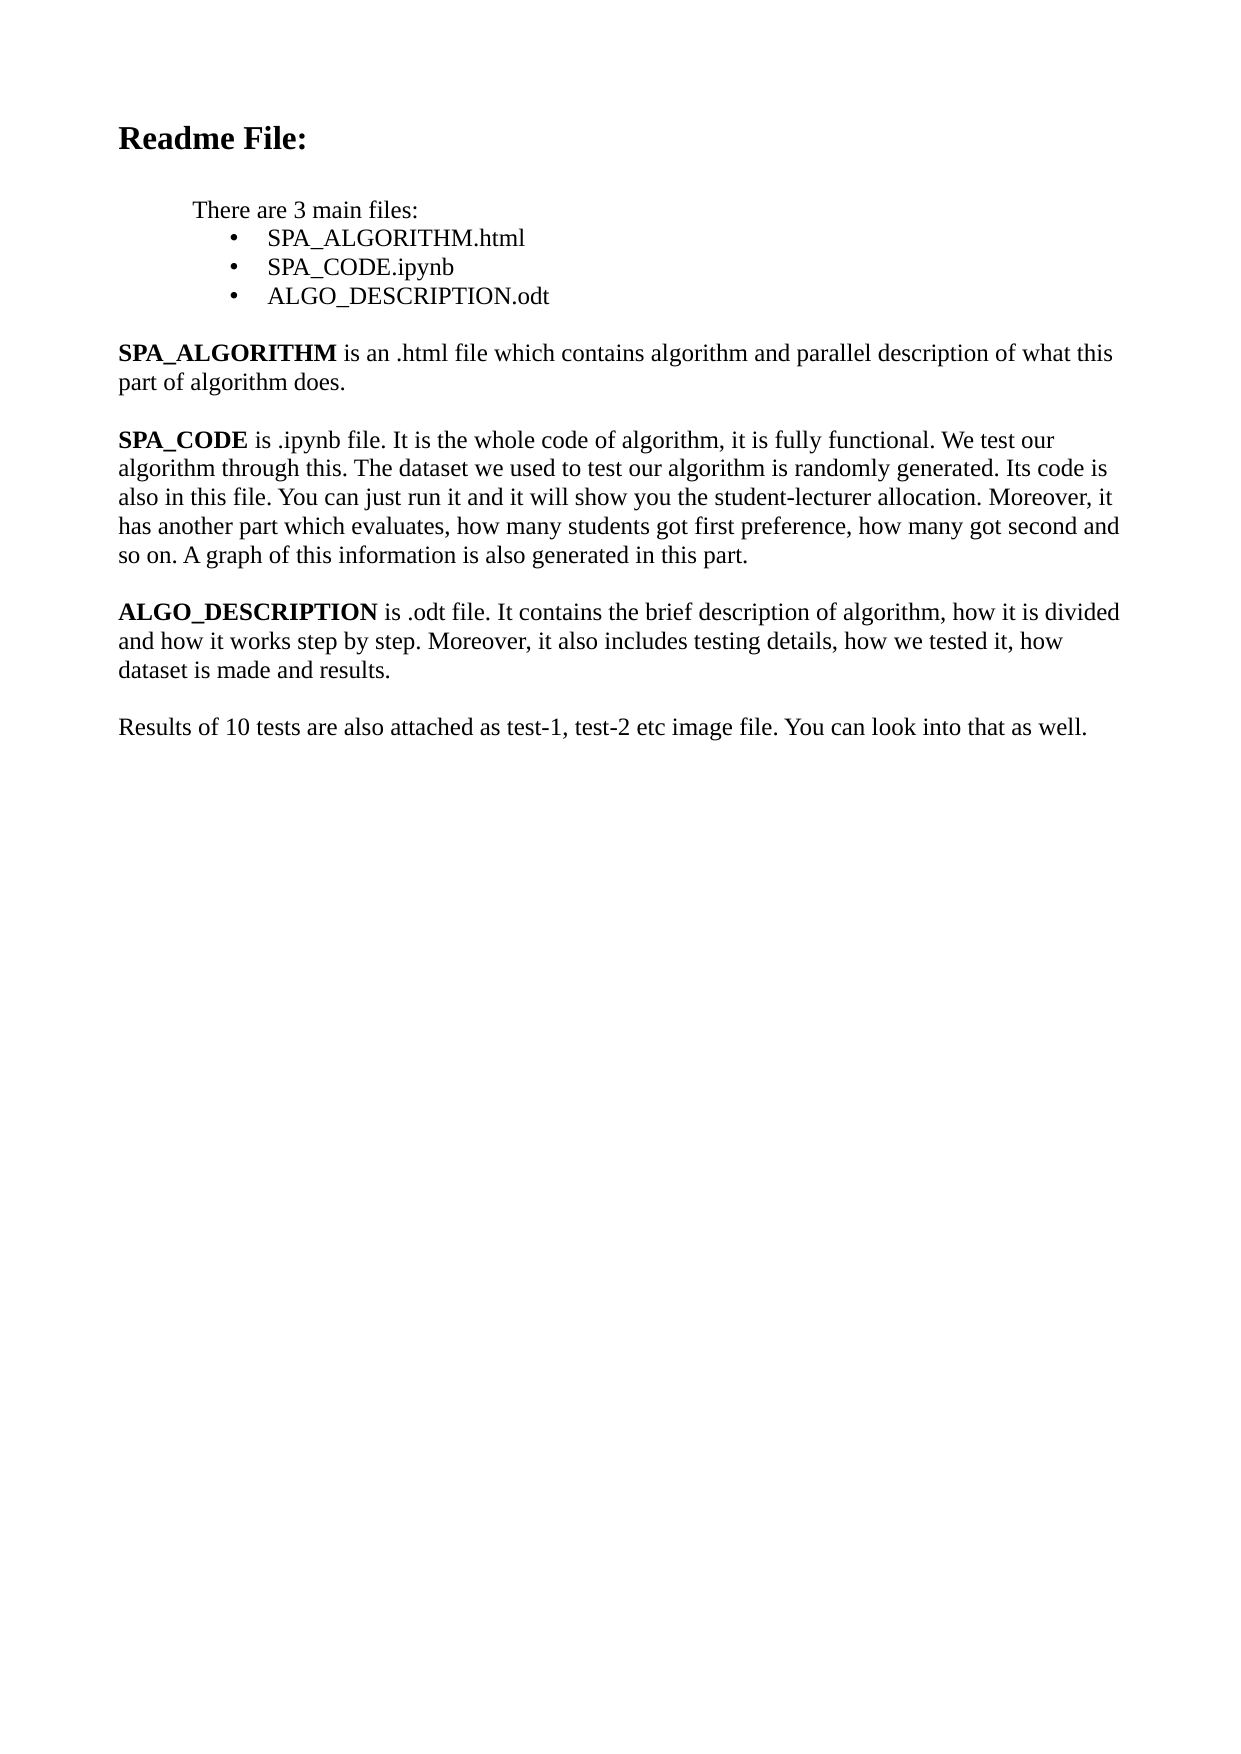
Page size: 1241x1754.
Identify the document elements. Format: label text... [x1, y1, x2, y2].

text ALGO_DESCRIPTION is .odt file. It contains the brief description of algorithm, how it is divided and how it works step by step. Moreover, it also includes testing details, how we tested it, how dataset is made and results. [118, 597, 1122, 683]
list ALGO_DESCRIPTION.odt [229, 281, 1122, 310]
text Results of 10 tests are also attached as test-1, test-2 etc image file. You can look into that as well. [118, 712, 1122, 741]
list SPA_CODE.ipynb [229, 252, 1122, 281]
text SPA_CODE is .ipynb file. It is the whole code of algorithm, it is fully functional. We test our algorithm through this. The dataset we used to test our algorithm is randomly generated. Its code is also in this file. You can just run it and it will show you the student-lecturer allocation. Moreover, it has another part which evaluates, how many students got first preference, how many got second and so on. A graph of this information is also generated in this part. [118, 425, 1122, 568]
text SPA_ALGORITHM is an .html file which contains algorithm and parallel description of what this part of algorithm does. [118, 338, 1122, 396]
text Readme File: [118, 118, 1122, 156]
list SPA_ALGORITHM.html [229, 223, 1122, 252]
text There are 3 main files: [118, 195, 1122, 223]
